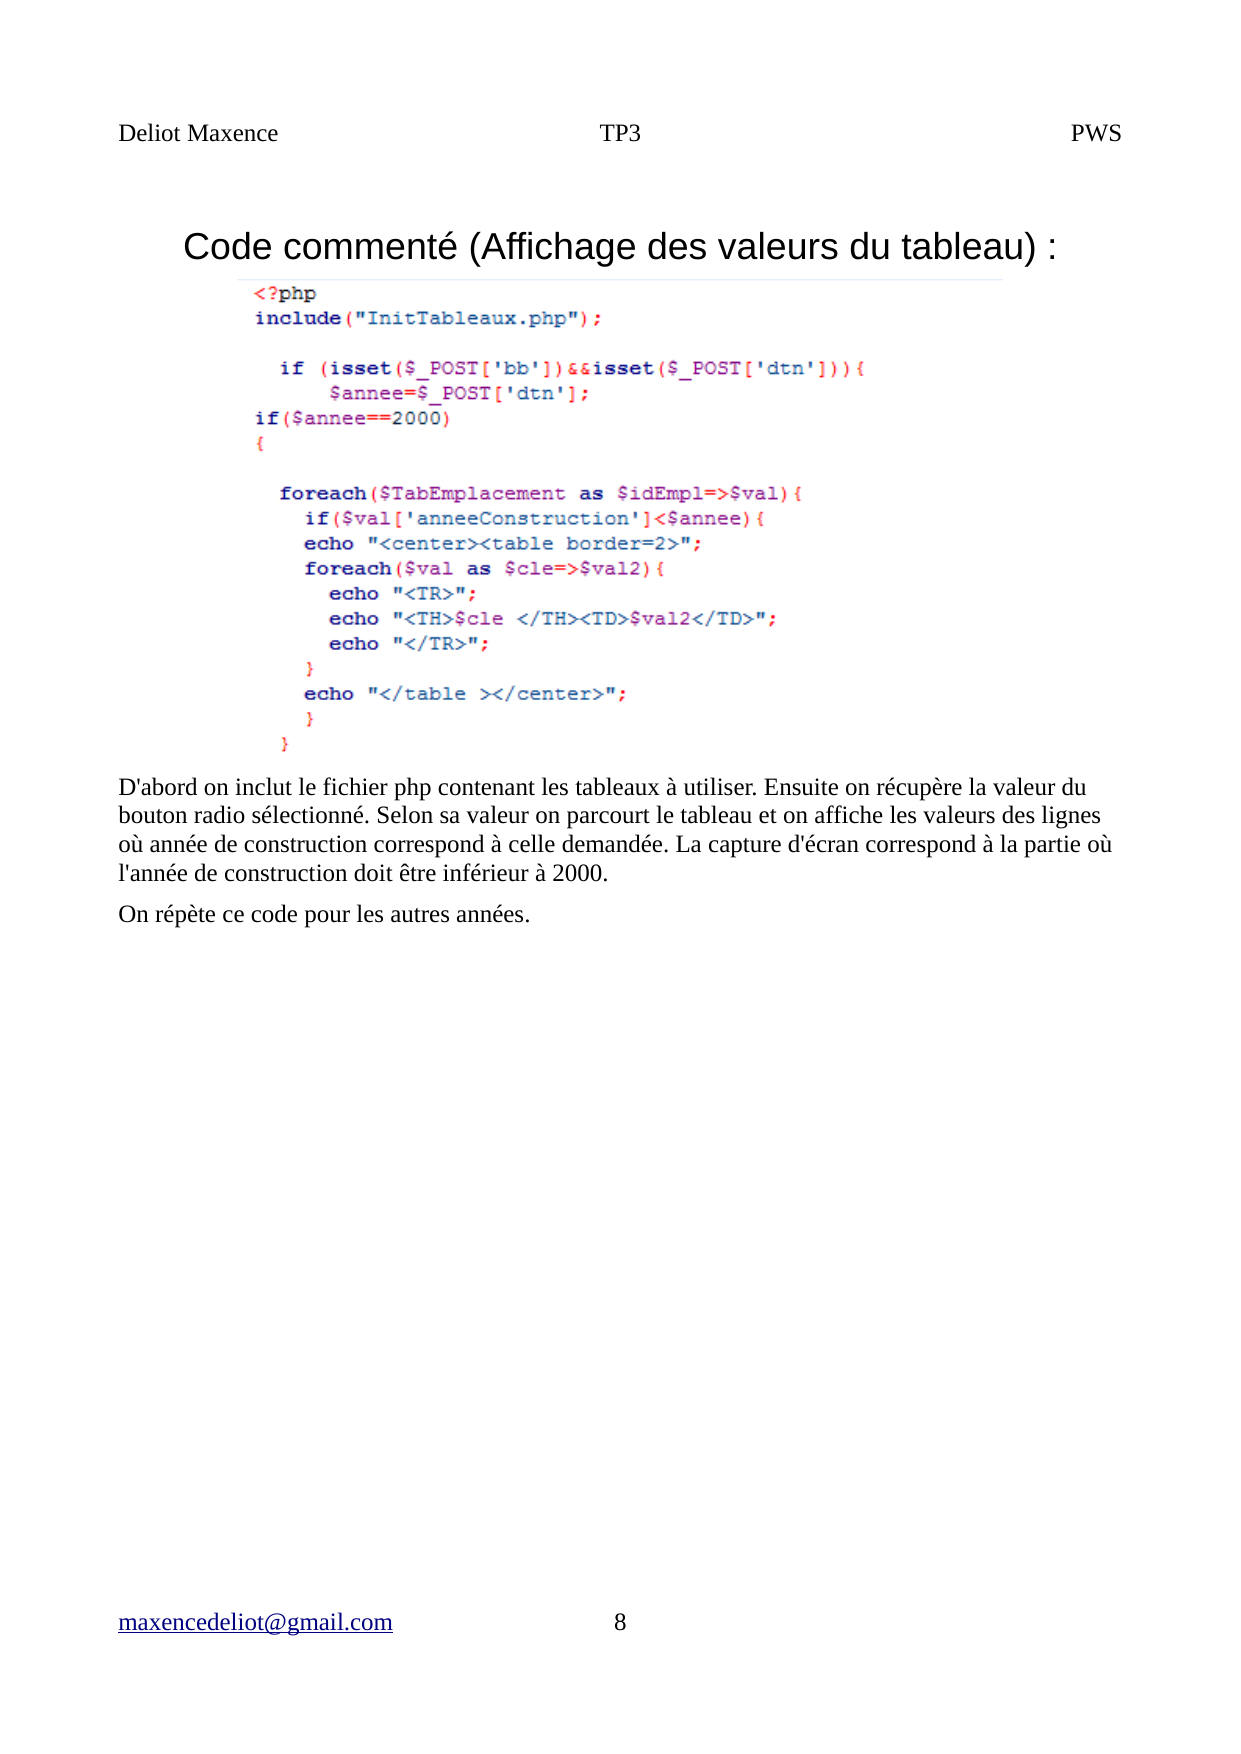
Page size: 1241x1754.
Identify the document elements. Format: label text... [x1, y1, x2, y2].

text On répète ce code pour les autres années. [118, 899, 1122, 928]
text D'abord on inclut le fichier php contenant les tableaux à utiliser. Ensuite on récupère la valeur du bouton radio sélectionné. Selon sa valeur on parcourt le tableau et on affiche les valeurs des lignes où année de construction correspond à celle demandée. La capture d'écran correspond à la partie où l'année de construction doit être inférieur à 2000. [118, 279, 1122, 887]
subtitle Code commenté (Affichage des valeurs du tableau) : [118, 224, 1122, 267]
picture [237, 279, 1003, 772]
